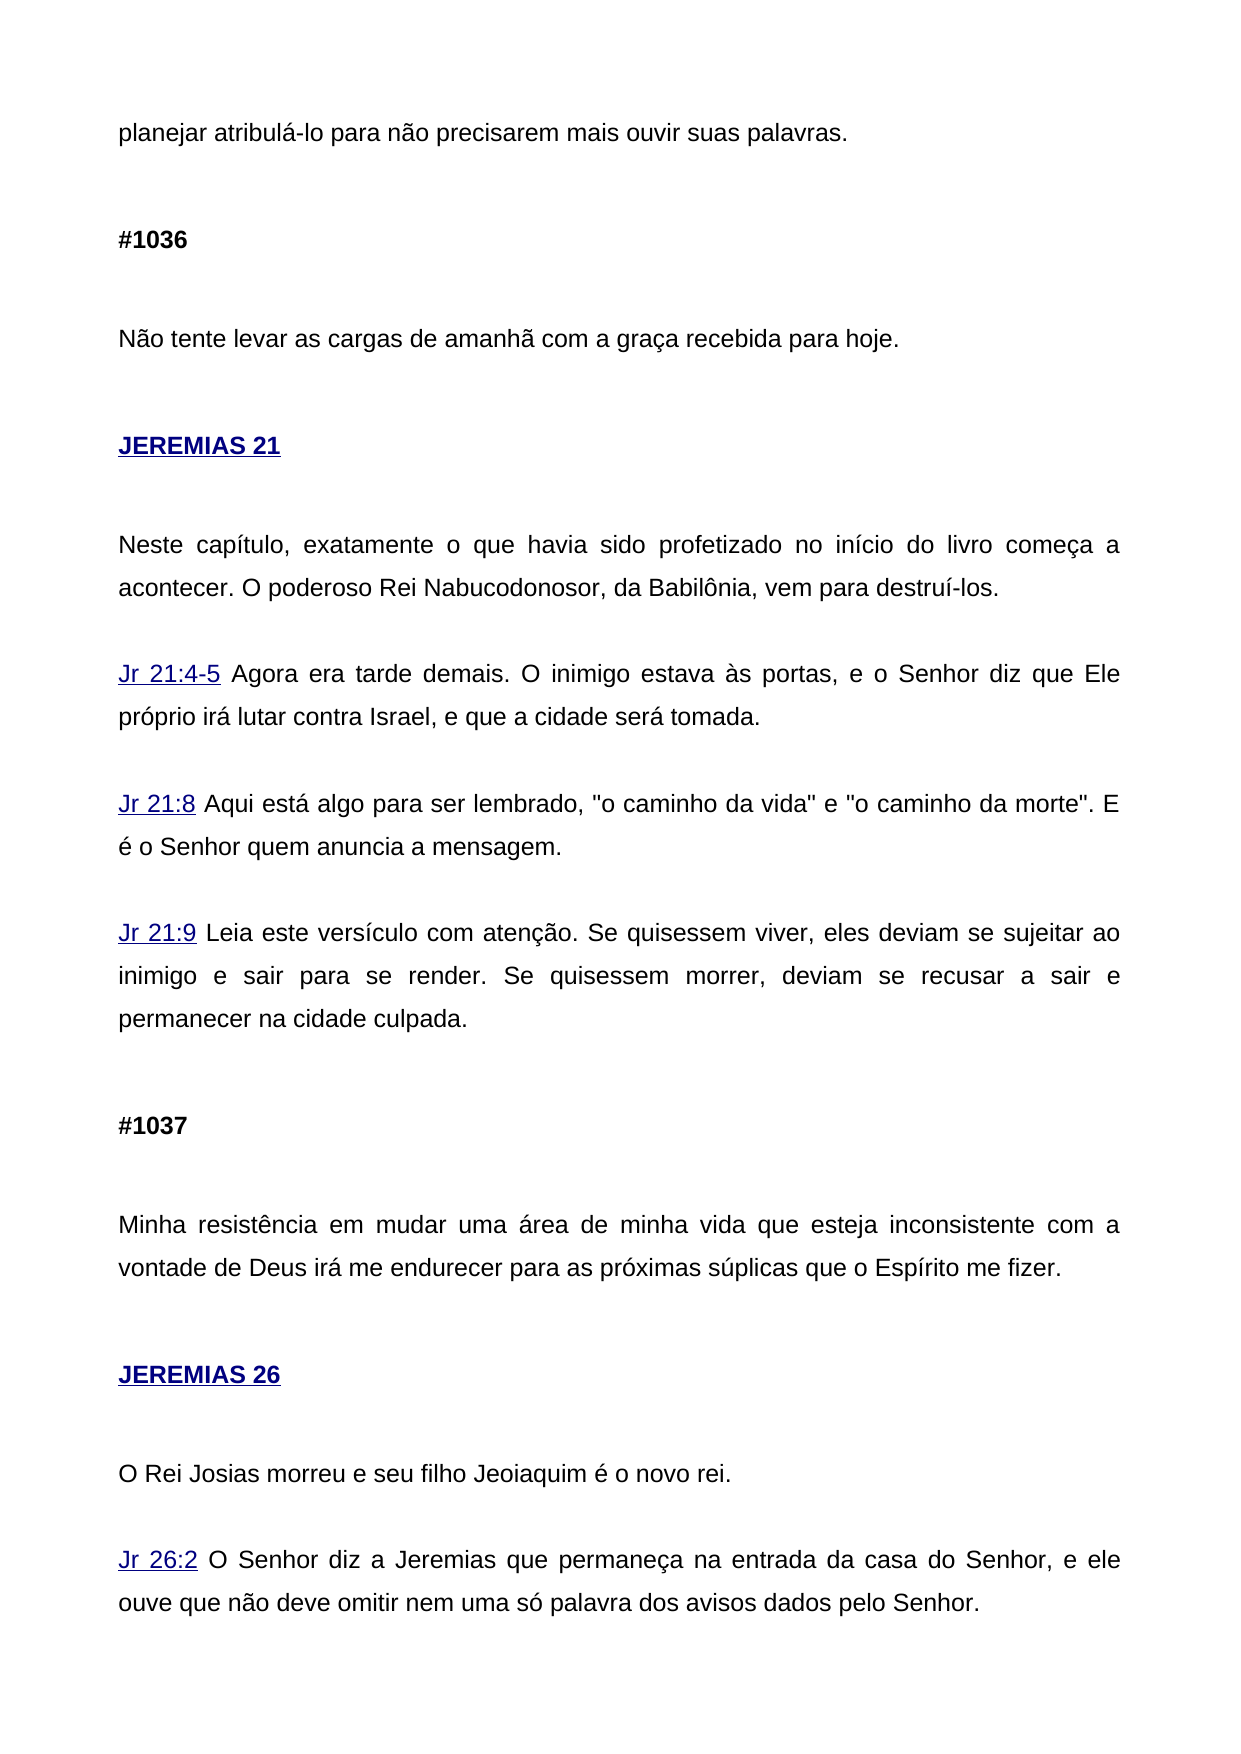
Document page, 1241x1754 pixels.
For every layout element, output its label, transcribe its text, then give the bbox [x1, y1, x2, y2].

text O Rei Josias morreu e seu filho Jeoiaquim é o novo rei. [118, 1459, 1122, 1488]
text Não tente levar as cargas de amanhã com a graça recebida para hoje. [118, 324, 1122, 353]
subtitle JEREMIAS 21 [118, 431, 1122, 460]
text Jr 21:9 Leia este versículo com atenção. Se quisessem viver, eles deviam se sujeitar ao inimigo e sair para se render. Se quisessem morrer, deviam se recusar a sair e permanecer na cidade culpada. [118, 918, 1122, 1033]
text planejar atribulá-lo para não precisarem mais ouvir suas palavras. [118, 118, 1122, 147]
subtitle #1037 [118, 1111, 1122, 1140]
text Jr 26:2 O Senhor diz a Jeremias que permaneça na entrada da casa do Senhor, e ele ouve que não deve omitir nem uma só palavra dos avisos dados pelo Senhor. [118, 1545, 1122, 1617]
text Jr 21:8 Aqui está algo para ser lembrado, "o caminho da vida" e "o caminho da morte". E é o Senhor quem anuncia a mensagem. [118, 788, 1122, 860]
text Jr 21:4-5 Agora era tarde demais. O inimigo estava às portas, e o Senhor diz que Ele próprio irá lutar contra Israel, e que a cidade será tomada. [118, 659, 1122, 731]
text Neste capítulo, exatamente o que havia sido profetizado no início do livro começa a acontecer. O poderoso Rei Nabucodonosor, da Babilônia, vem para destruí-los. [118, 530, 1122, 602]
subtitle JEREMIAS 26 [118, 1360, 1122, 1389]
subtitle #1036 [118, 225, 1122, 254]
text Minha resistência em mudar uma área de minha vida que esteja inconsistente com a vontade de Deus irá me endurecer para as próximas súplicas que o Espírito me fizer. [118, 1210, 1122, 1282]
